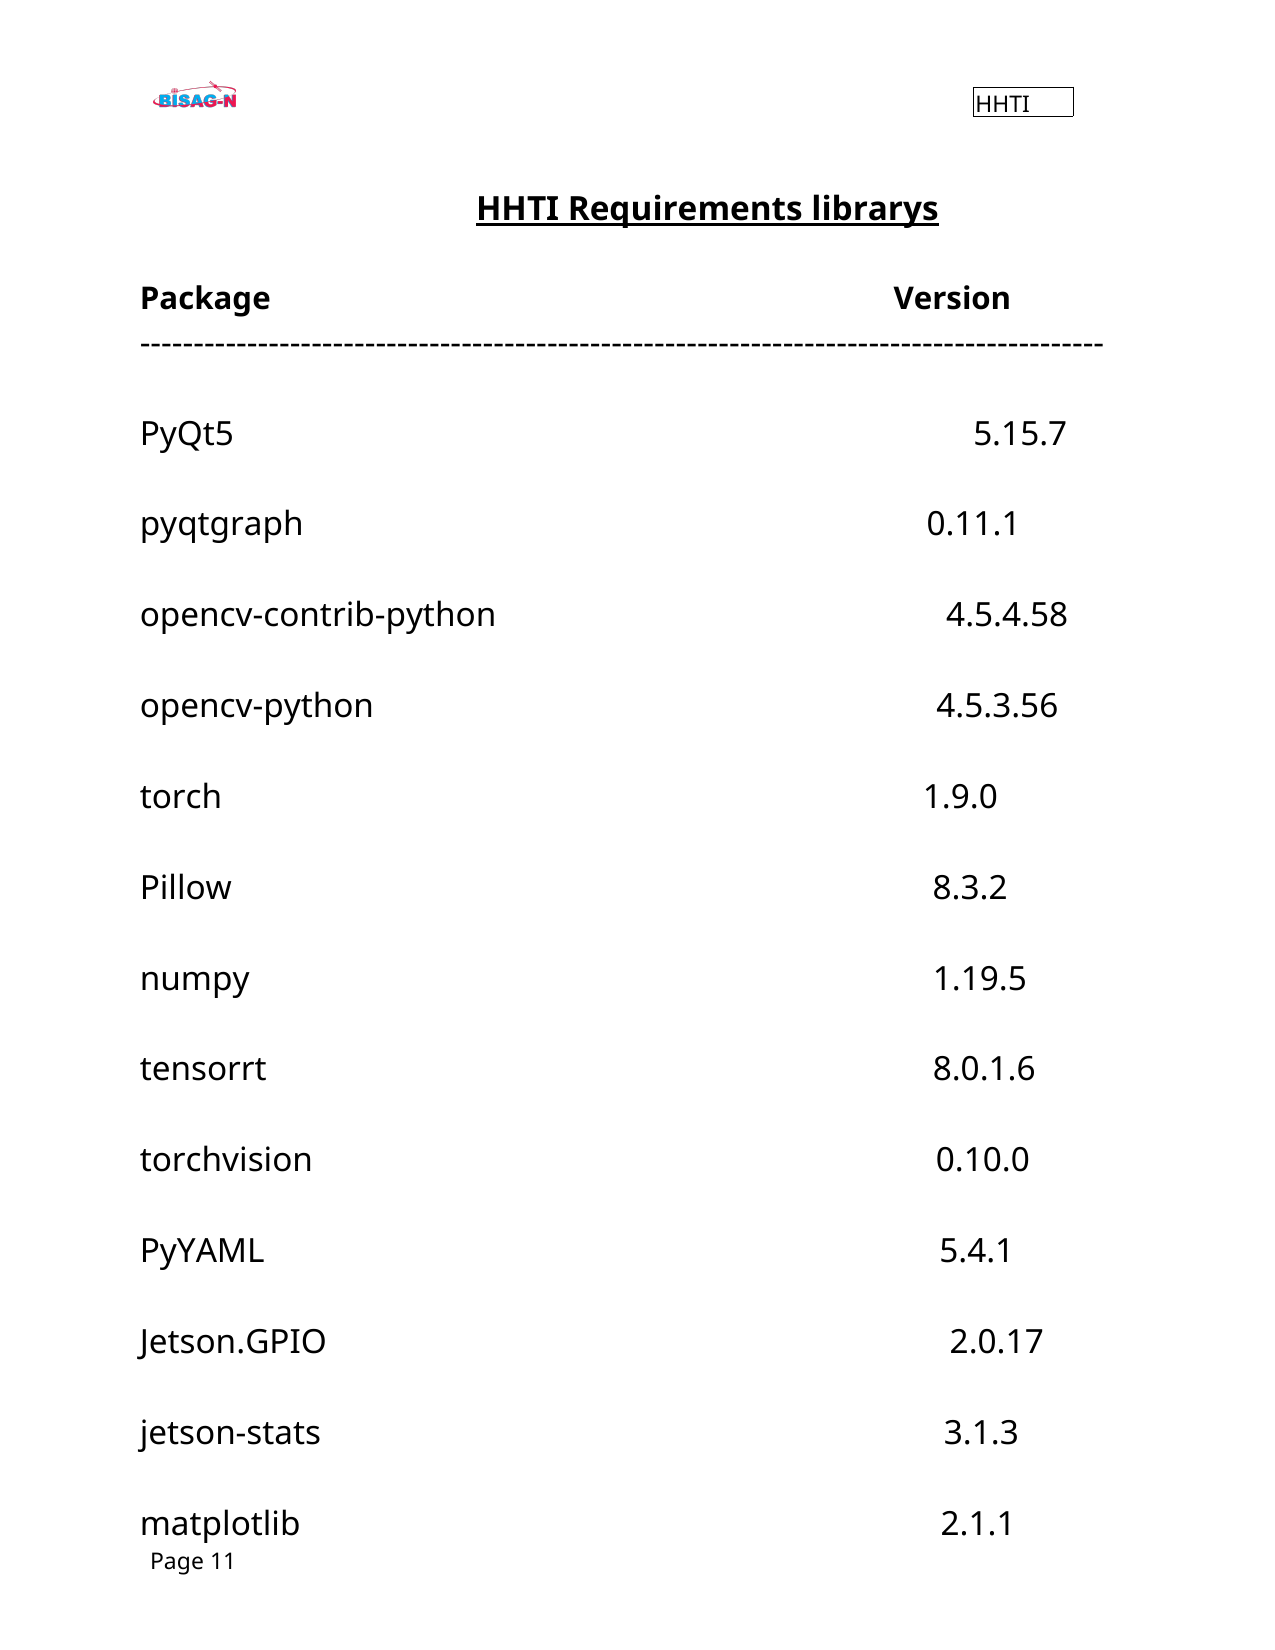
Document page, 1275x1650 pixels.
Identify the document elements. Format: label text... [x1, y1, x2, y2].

text tensorrt 8.0.1.6 [139, 1045, 1275, 1091]
text PyQt5 5.15.7 [139, 409, 1275, 455]
text Package Version [139, 276, 1275, 318]
text Jetson.GPIO 2.0.17 [139, 1318, 1275, 1363]
text HHTI Requirements librarys [139, 185, 1275, 230]
picture [153, 78, 236, 110]
text torchvision 0.10.0 [139, 1136, 1275, 1181]
text numpy 1.19.5 [139, 954, 1275, 1000]
text matplotlib 2.1.1 [139, 1499, 1275, 1545]
text jetson-stats 3.1.3 [139, 1408, 1275, 1454]
text ------------------------------------------------------------------------------------------ [139, 318, 1275, 364]
text opencv-contrib-python 4.5.4.58 [139, 591, 1275, 636]
text torch 1.9.0 [139, 773, 1275, 818]
text PyYAML 5.4.1 [139, 1227, 1275, 1272]
text pyqtgraph 0.11.1 [139, 500, 1275, 546]
text opencv-python 4.5.3.56 [139, 682, 1275, 727]
text Pillow 8.3.2 [139, 863, 1275, 909]
